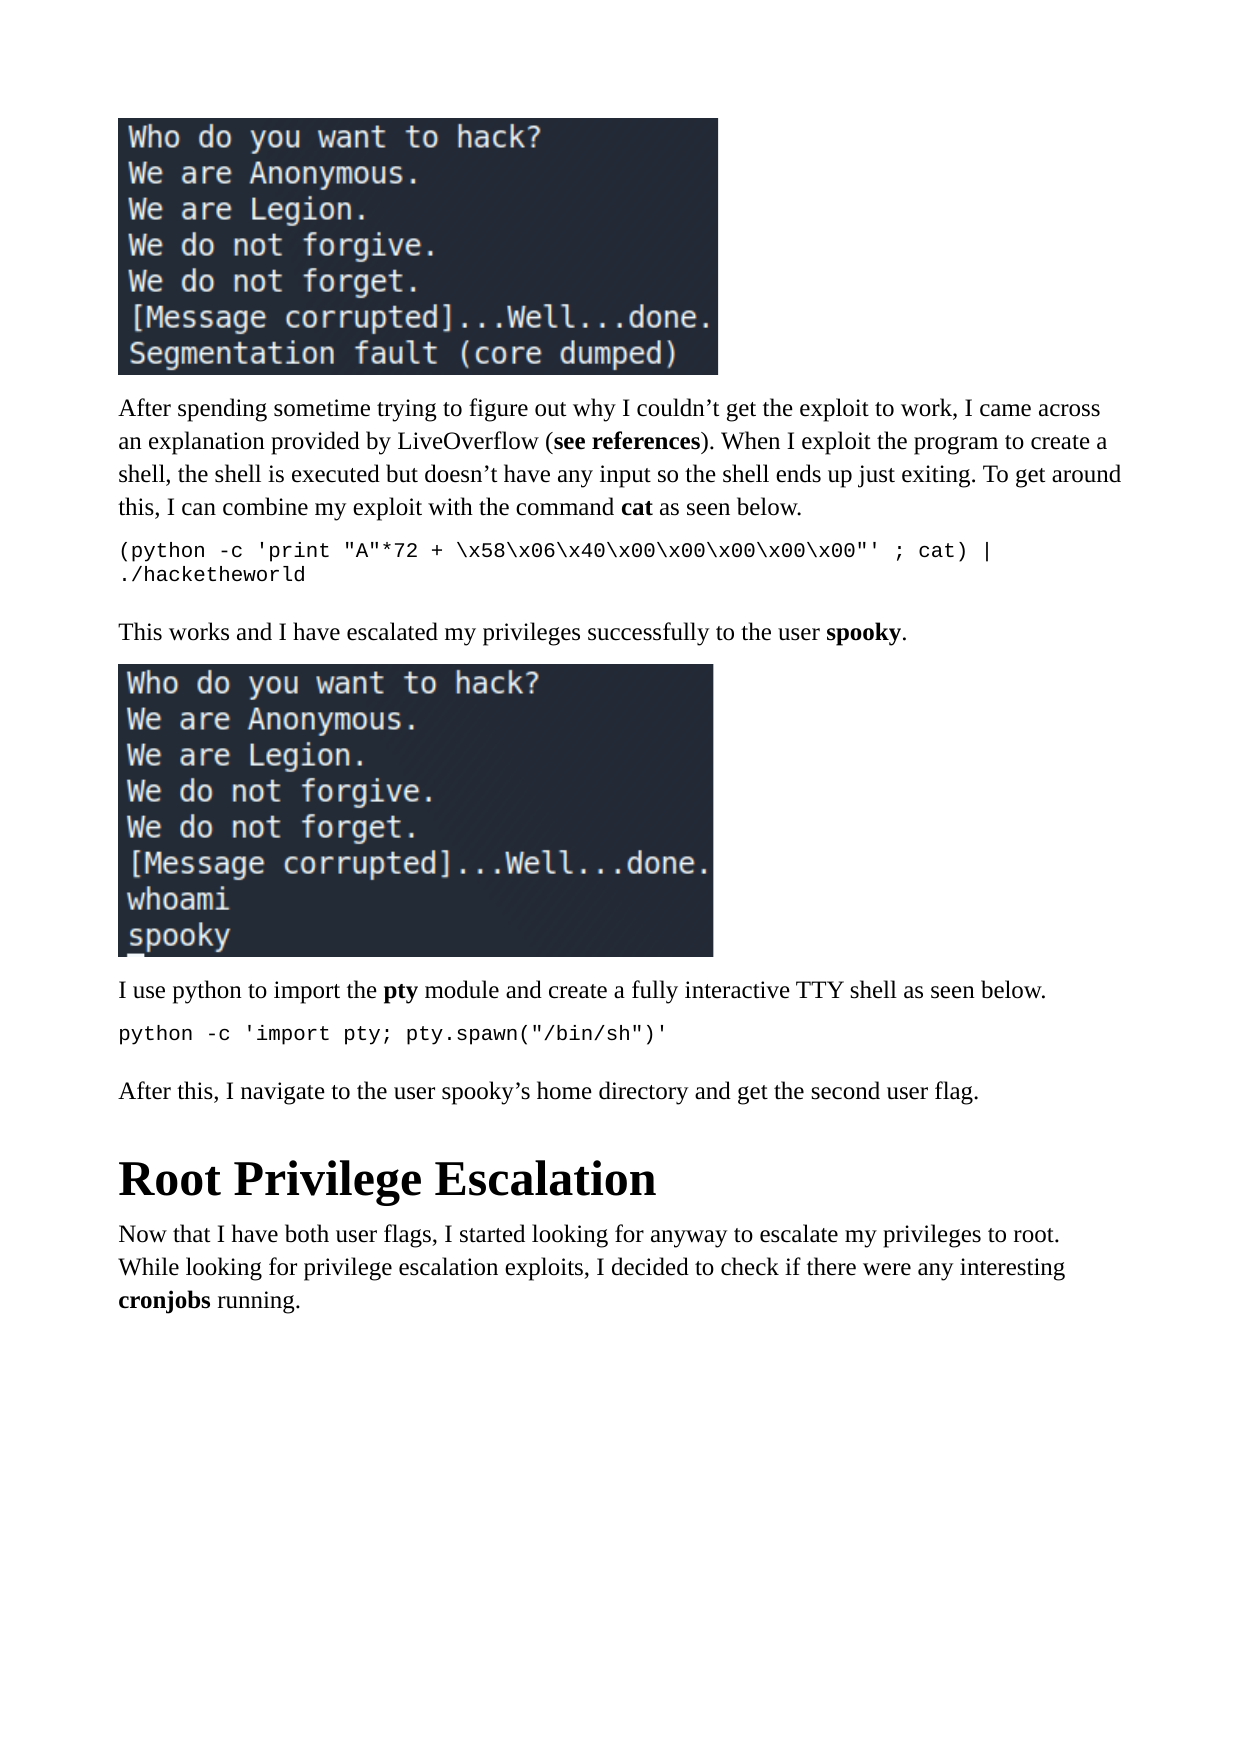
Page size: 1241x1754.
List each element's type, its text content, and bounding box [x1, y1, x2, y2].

text Now that I have both user flags, I started looking for anyway to escalate my privileges to root. While looking for privilege escalation exploits, I decided to check if there were any interesting cronjobs running. [118, 1219, 1122, 1313]
text I use python to import the pty module and create a fully interactive TTY shell as seen below. [118, 975, 1122, 1004]
picture [118, 118, 719, 375]
picture [118, 664, 714, 957]
text After spending sometime trying to figure out why I couldn’t get the exploit to work, I came across an explanation provided by LiveOverflow (see references). When I exploit the program to create a shell, the shell is executed but doesn’t have any input so the shell ends up just exiting. To get around this, I can combine my exploit with the command cat as seen below. [118, 393, 1122, 521]
text After this, I navigate to the user spooky’s home directory and get the second user flag. [118, 1076, 1122, 1105]
text (python -c 'print "A"*72 + \x58\x06\x40\x00\x00\x00\x00\x00"' ; cat) | ./hacketheworld [118, 540, 1122, 587]
text This works and I have escalated my privileges successfully to the user spooky. [118, 617, 1122, 645]
text python -c 'import pty; pty.spawn("/bin/sh")' [118, 1023, 1122, 1047]
subtitle Root Privilege Escalation [118, 1149, 1122, 1206]
